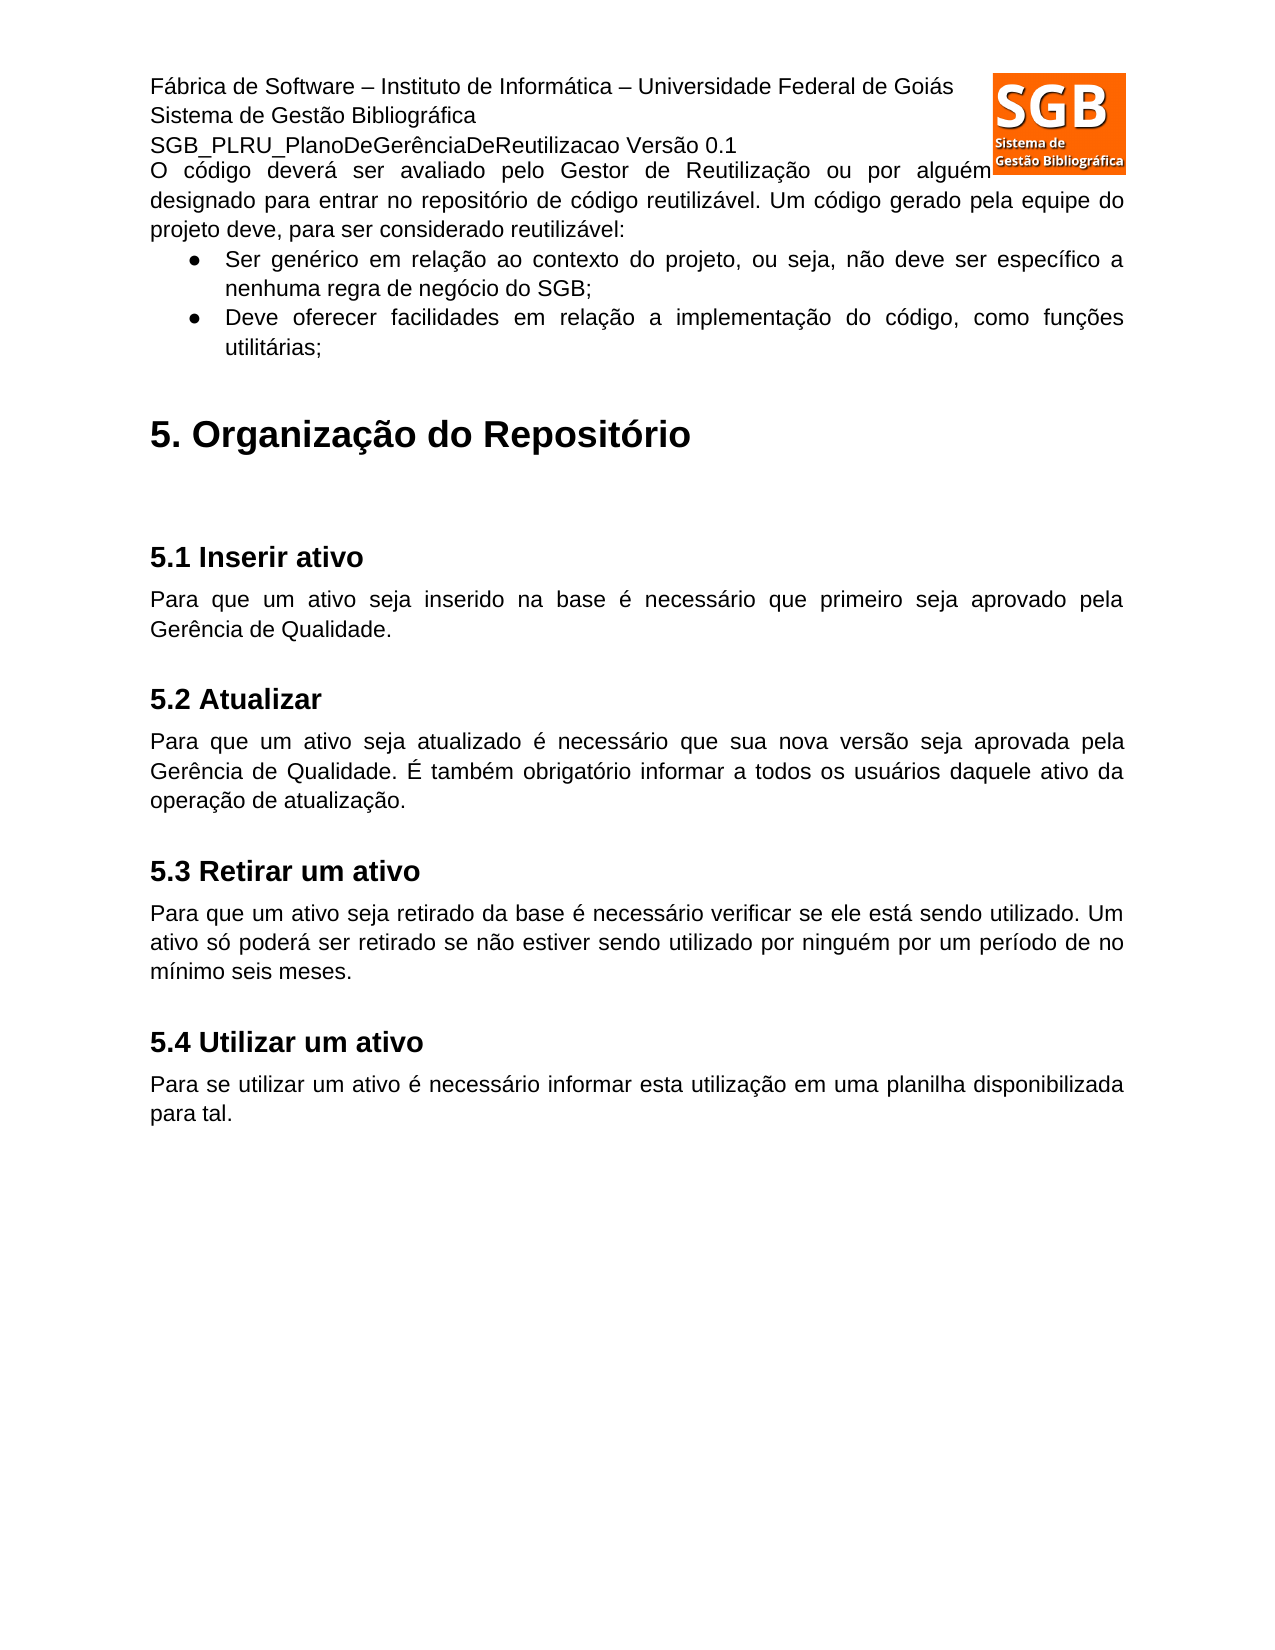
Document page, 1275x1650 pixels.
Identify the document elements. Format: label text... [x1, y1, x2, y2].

text Para que um ativo seja atualizado é necessário que sua nova versão seja aprovada pela Gerência de Qualidade. É também obrigatório informar a todos os usuários daquele ativo da operação de atualização. [150, 729, 1125, 813]
subtitle 5.4 Utilizar um ativo [150, 1026, 1125, 1058]
text Para que um ativo seja inserido na base é necessário que primeiro seja aprovado pela Gerência de Qualidade. [150, 587, 1125, 642]
list Ser genérico em relação ao contexto do projeto, ou seja, não deve ser específico a nenhuma regra de negócio do SGB; [187, 246, 1125, 301]
list Deve oferecer facilidades em relação a implementação do código, como funções utilitárias; [187, 305, 1125, 360]
subtitle 5.2 Atualizar [150, 683, 1125, 716]
subtitle 5. Organização do Repositório [150, 414, 1125, 456]
subtitle 5.1 Inserir ativo [150, 541, 1125, 574]
text Para que um ativo seja retirado da base é necessário verificar se ele está sendo utilizado. Um ativo só poderá ser retirado se não estiver sendo utilizado por ninguém por um período de no mínimo seis meses. [150, 900, 1125, 985]
subtitle 5.3 Retirar um ativo [150, 854, 1125, 887]
text O código deverá ser avaliado pelo Gestor de Reutilização ou por alguém designado para entrar no repositório de código reutilizável. Um código gerado pela equipe do projeto deve, para ser considerado reutilizável: [150, 158, 1125, 242]
text Para se utilizar um ativo é necessário informar esta utilização em uma planilha disponibilizada para tal. [150, 1072, 1125, 1127]
picture [992, 73, 1126, 175]
